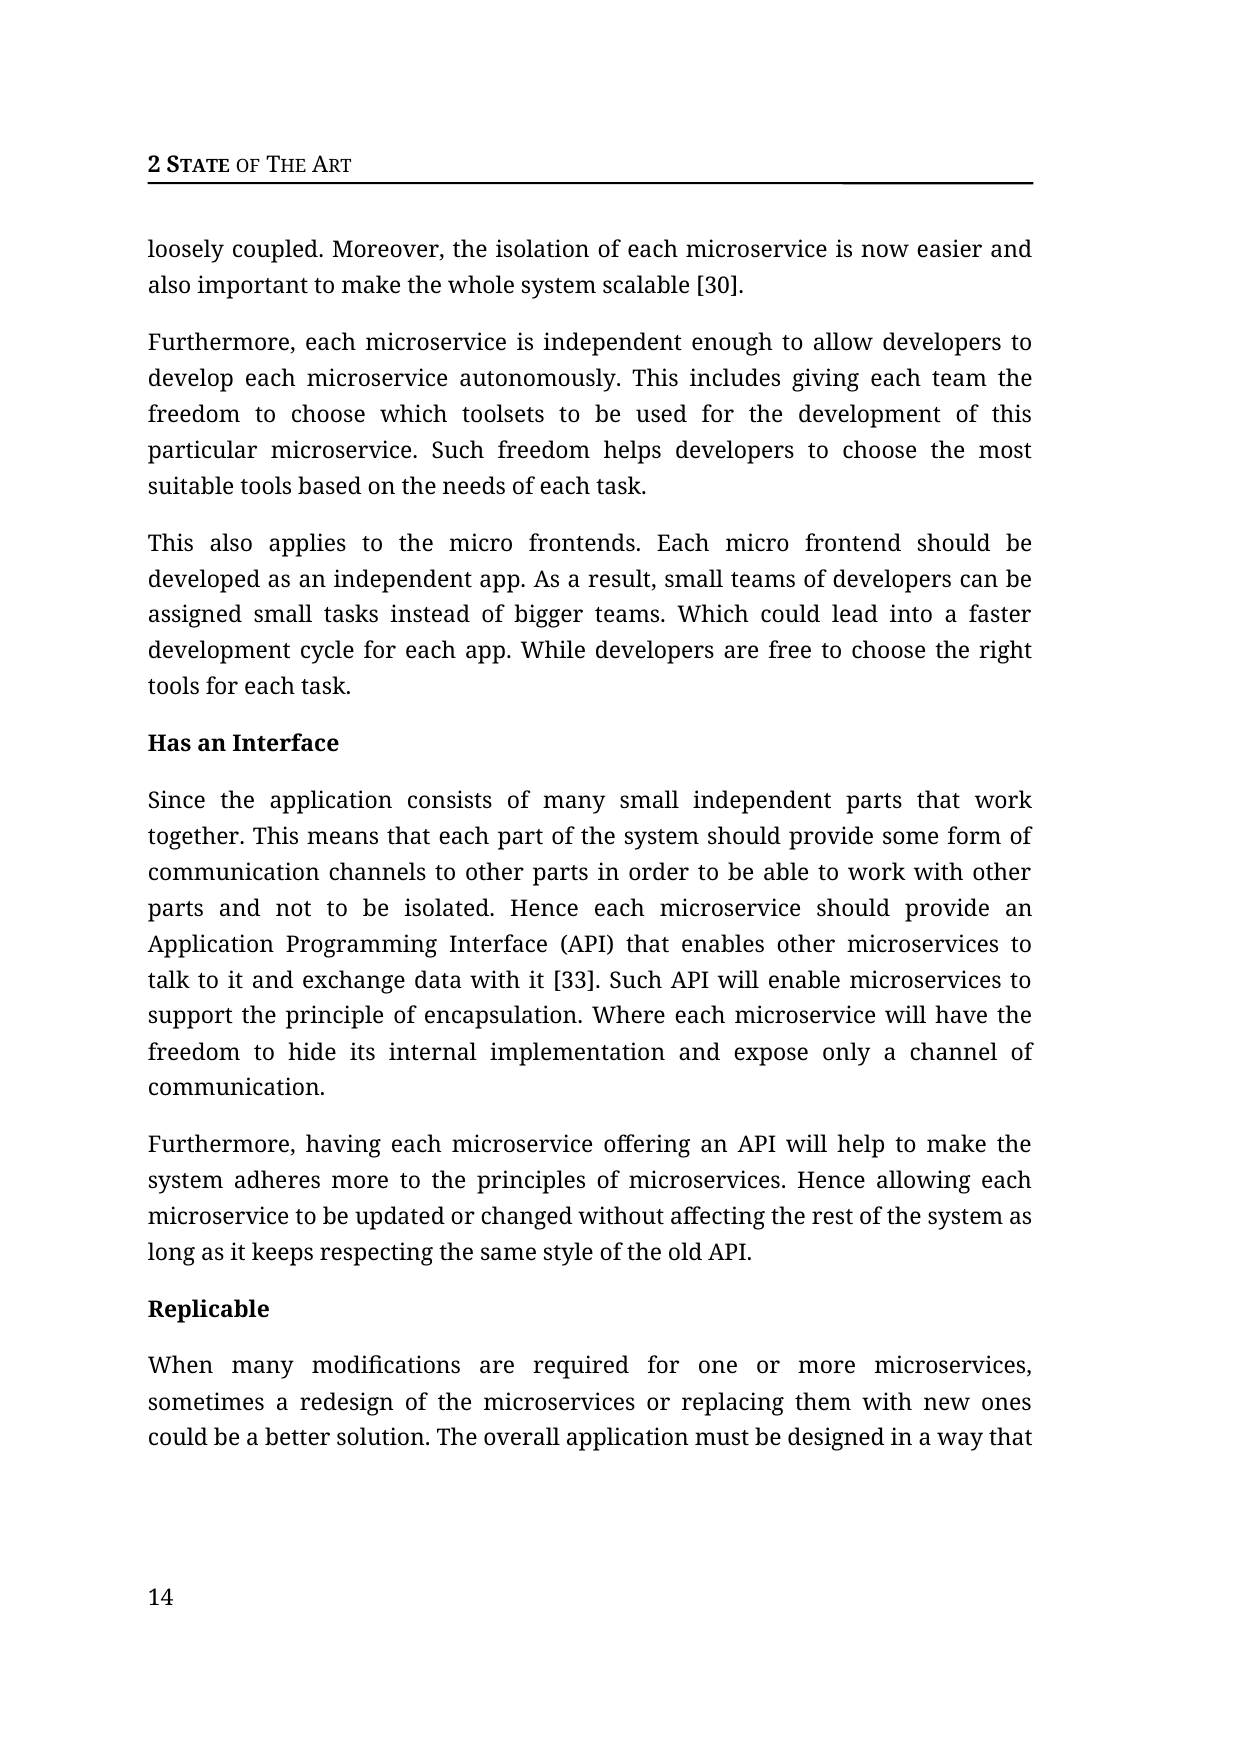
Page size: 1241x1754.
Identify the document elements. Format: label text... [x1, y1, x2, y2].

text When many modifications are required for one or more microservices, sometimes a redesign of the microservices or replacing them with new ones could be a better solution. The overall application must be designed in a way that [148, 1349, 1033, 1453]
text loosely coupled. Moreover, the isolation of each microservice is now easier and also important to make the whole system scalable [30]. [148, 233, 1033, 301]
text Furthermore, each microservice is independent enough to allow developers to develop each microservice autonomously. This includes giving each team the freedom to choose which toolsets to be used for the development of this particular microservice. Such freedom helps developers to choose the most suitable tools based on the needs of each task. [148, 326, 1033, 501]
text Replicable [148, 1293, 1033, 1324]
text This also applies to the micro frontends. Each micro frontend should be developed as an independent app. As a result, small teams of developers can be assigned small tasks instead of bigger teams. Which could lead into a faster development cycle for each app. While developers are free to choose the right tools for each task. [148, 527, 1033, 702]
text Has an Interface [148, 727, 1033, 758]
text Furthermore, having each microservice offering an API will help to make the system adheres more to the principles of microservices. Hence allowing each microservice to be updated or changed without affecting the rest of the system as long as it keeps respecting the same style of the old API. [148, 1128, 1033, 1267]
text Since the application consists of many small independent parts that work together. This means that each part of the system should provide some form of communication channels to other parts in order to be able to work with other parts and not to be isolated. Hence each microservice should provide an Application Programming Interface (API) that enables other microservices to talk to it and exchange data with it [33]. Such API will enable microservices to support the principle of encapsulation. Where each microservice will have the freedom to hide its internal implementation and expose only a channel of communication. [148, 784, 1033, 1103]
